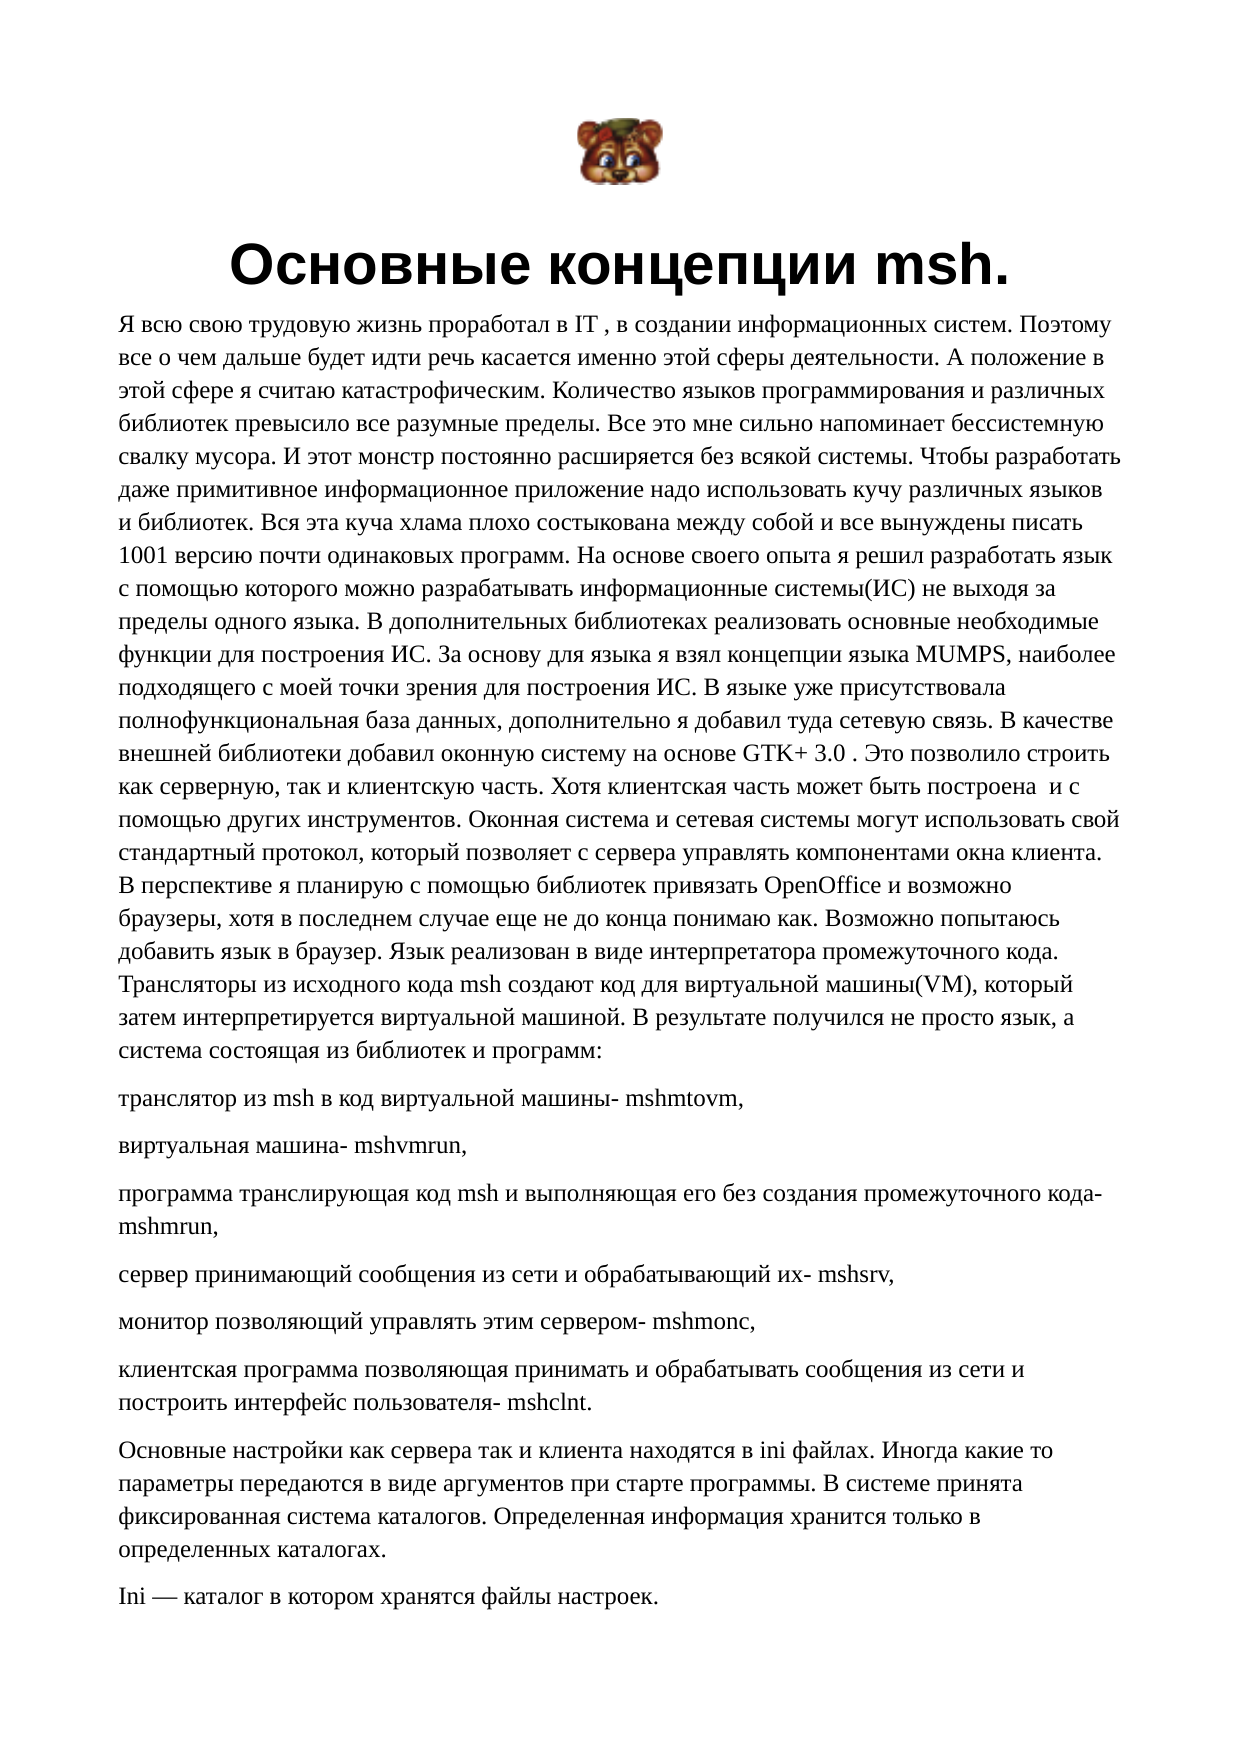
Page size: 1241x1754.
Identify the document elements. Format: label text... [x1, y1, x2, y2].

text сервер принимающий сообщения из сети и обрабатывающий их- mshsrv, [118, 1259, 1122, 1288]
text транслятор из msh в код виртуальной машины- mshmtovm, [118, 1083, 1122, 1112]
text виртуальная машина- mshvmrun, [118, 1131, 1122, 1159]
text программа транслирующая код msh и выполняющая его без создания промежуточного кода- mshmrun, [118, 1178, 1122, 1240]
picture [577, 118, 663, 185]
text Я всю свою трудовую жизнь проработал в IT , в создании информационных систем. Поэтому все о чем дальше будет идти речь касается именно этой сферы деятельности. А положение в этой сфере я считаю катастрофическим. Количество языков программирования и различных библиотек превысило все разумные пределы. Все это мне сильно напоминает бессистемную свалку мусора. И этот монстр постоянно расширяется без всякой системы. Чтобы разработать даже примитивное информационное приложение надо использовать кучу различных языков и библиотек. Вся эта куча хлама плохо состыкована между собой и все вынуждены писать 1001 версию почти одинаковых программ. На основе своего опыта я решил разработать язык с помощью которого можно разрабатывать информационные системы(ИС) не выходя за пределы одного языка. В дополнительных библиотеках реализовать основные необходимые функции для построения ИС. За основу для языка я взял концепции языка MUMPS, наиболее подходящего с моей точки зрения для построения ИС. В языке уже присутствовала полнофункциональная база данных, дополнительно я добавил туда сетевую связь. В качестве внешней библиотеки добавил оконную систему на основе GTK+ 3.0 . Это позволило строить как серверную, так и клиентскую часть. Хотя клиентская часть может быть построена и с помощью других инструментов. Оконная система и сетевая системы могут использовать свой стандартный протокол, который позволяет с сервера управлять компонентами окна клиента. В перспективе я планирую с помощью библиотек привязать OpenOffice и возможно браузеры, хотя в последнем случае еще не до конца понимаю как. Возможно попытаюсь добавить язык в браузер. Язык реализован в виде интерпретатора промежуточного кода. Трансляторы из исходного кода msh создают код для виртуальной машины(VM), который затем интерпретируется виртуальной машиной. В результате получился не просто язык, а система состоящая из библиотек и программ: [118, 309, 1122, 1064]
text клиентская программа позволяющая принимать и обрабатывать сообщения из сети и построить интерфейс пользователя- mshclnt. [118, 1354, 1122, 1416]
title Основные концепции msh. [118, 229, 1122, 296]
text Основные настройки как сервера так и клиента находятся в ini файлах. Иногда какие то параметры передаются в виде аргументов при старте программы. В системе принята фиксированная система каталогов. Определенная информация хранится только в определенных каталогах. [118, 1435, 1122, 1562]
text монитор позволяющий управлять этим сервером- mshmonc, [118, 1306, 1122, 1335]
text Ini — каталог в котором хранятся файлы настроек. [118, 1581, 1122, 1610]
